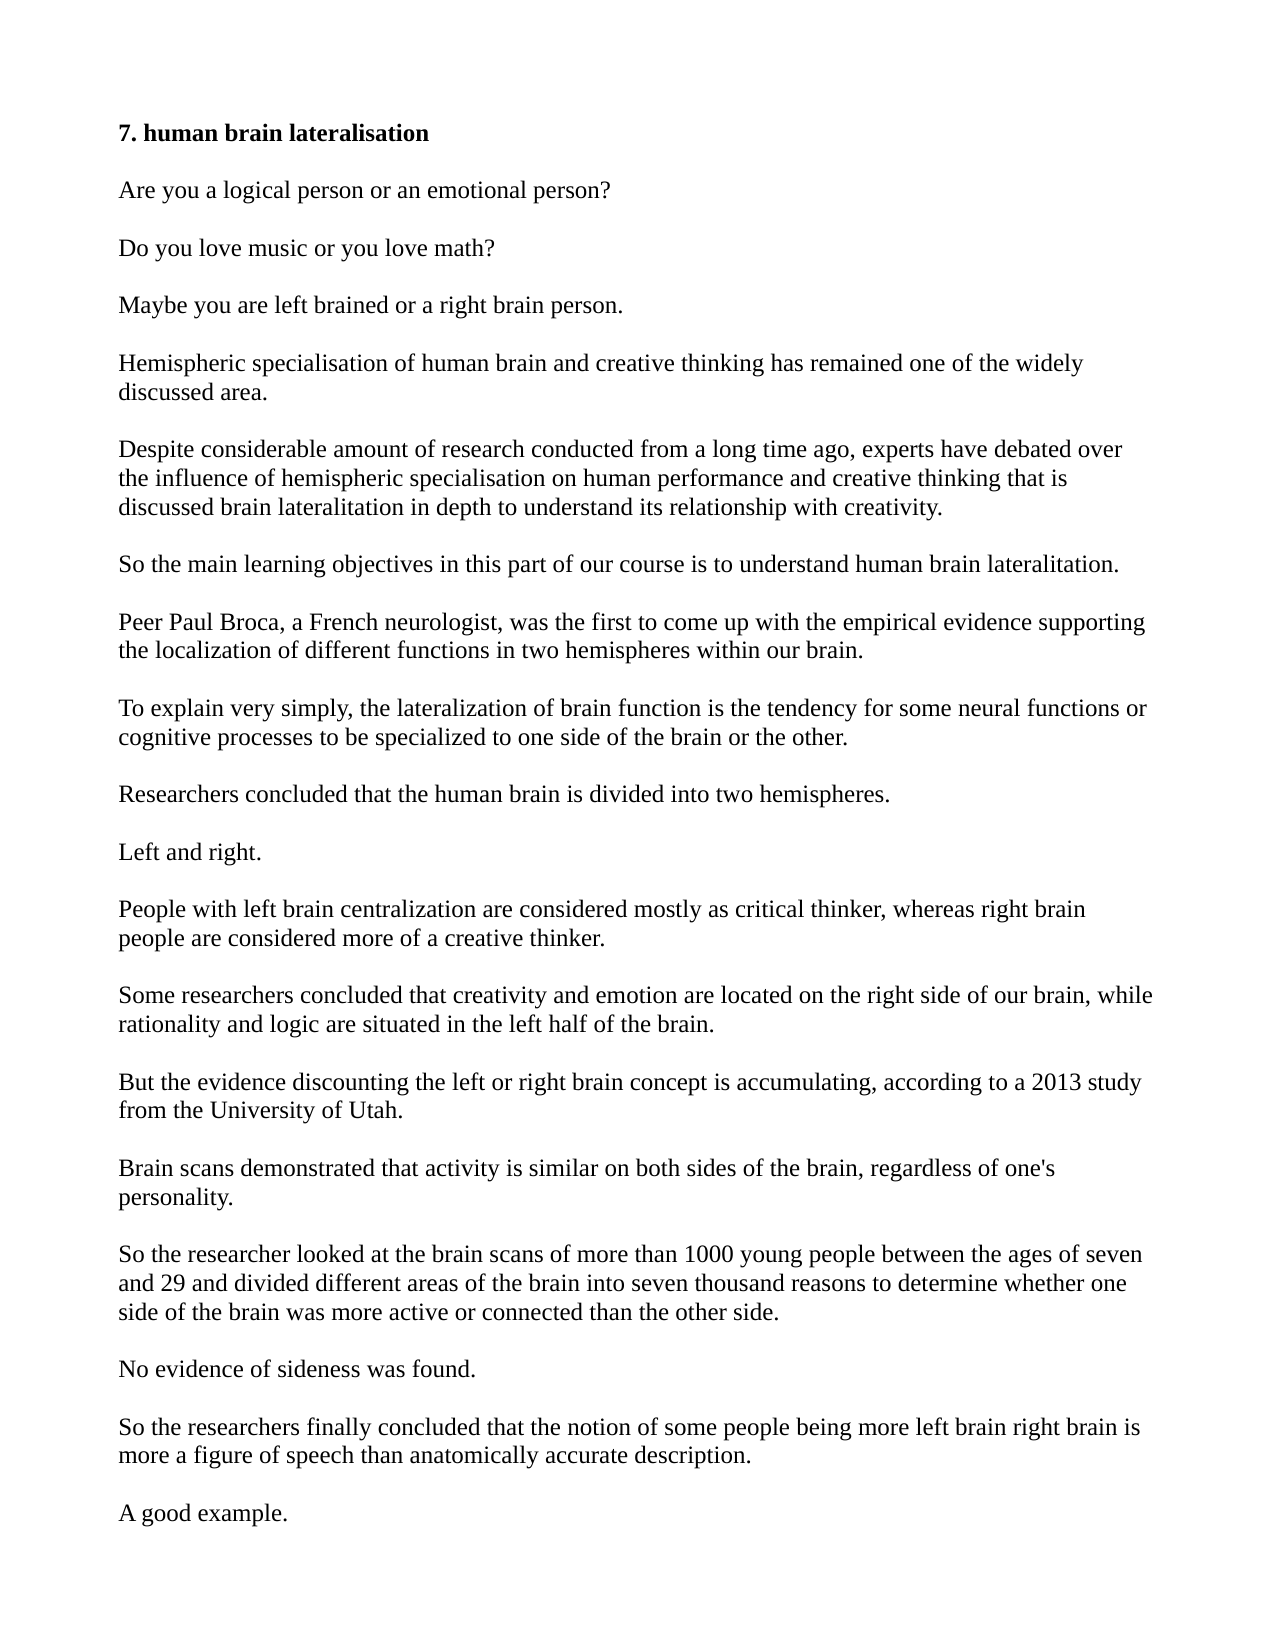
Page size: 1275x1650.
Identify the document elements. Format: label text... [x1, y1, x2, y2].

text Some researchers concluded that creativity and emotion are located on the right side of our brain, while rationality and logic are situated in the left half of the brain. [118, 981, 1157, 1038]
text Maybe you are left brained or a right brain person. [118, 291, 1157, 319]
text A good example. [118, 1498, 1157, 1527]
text Do you love music or you love math? [118, 233, 1157, 262]
text 7. human brain lateralisation [118, 118, 1157, 147]
text But the evidence discounting the left or right brain concept is accumulating, according to a 2013 study from the University of Utah. [118, 1067, 1157, 1124]
text So the researchers finally concluded that the notion of some people being more left brain right brain is more a figure of speech than anatomically accurate description. [118, 1412, 1157, 1469]
text No evidence of sideness was found. [118, 1354, 1157, 1383]
text Are you a logical person or an emotional person? [118, 176, 1157, 204]
text Left and right. [118, 837, 1157, 866]
text Brain scans demonstrated that activity is similar on both sides of the brain, regardless of one's personality. [118, 1153, 1157, 1211]
text Researchers concluded that the human brain is divided into two hemispheres. [118, 779, 1157, 808]
text People with left brain centralization are considered mostly as critical thinker, whereas right brain people are considered more of a creative thinker. [118, 894, 1157, 952]
text To explain very simply, the lateralization of brain function is the tendency for some neural functions or cognitive processes to be specialized to one side of the brain or the other. [118, 693, 1157, 751]
text So the researcher looked at the brain scans of more than 1000 young people between the ages of seven and 29 and divided different areas of the brain into seven thousand reasons to determine whether one side of the brain was more active or connected than the other side. [118, 1239, 1157, 1326]
text So the main learning objectives in this part of our course is to understand human brain lateralitation. [118, 549, 1157, 578]
text Peer Paul Broca, a French neurologist, was the first to come up with the empirical evidence supporting the localization of different functions in two hemispheres within our brain. [118, 607, 1157, 664]
text Despite considerable amount of research conducted from a long time ago, experts have debated over the influence of hemispheric specialisation on human performance and creative thinking that is discussed brain lateralitation in depth to understand its relationship with creativity. [118, 434, 1157, 521]
text Hemispheric specialisation of human brain and creative thinking has remained one of the widely discussed area. [118, 348, 1157, 406]
